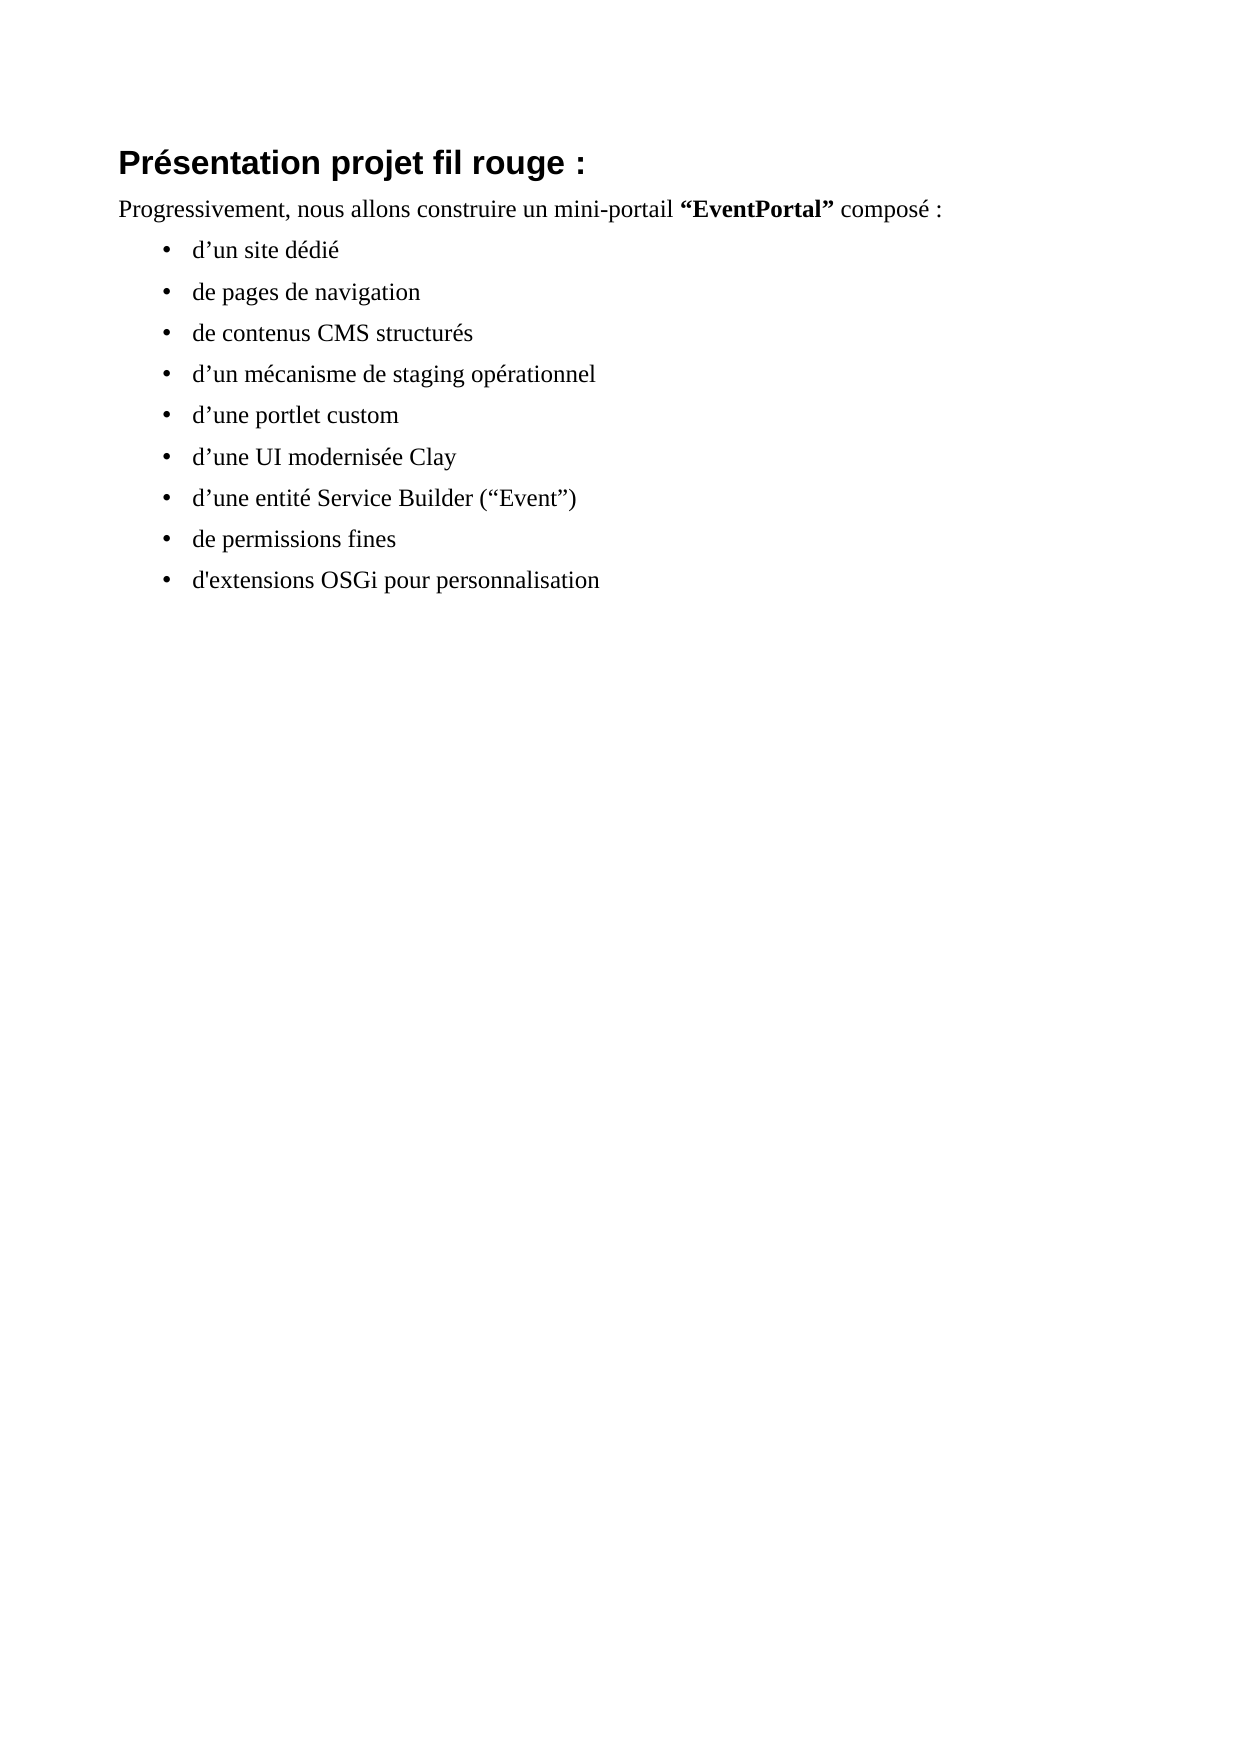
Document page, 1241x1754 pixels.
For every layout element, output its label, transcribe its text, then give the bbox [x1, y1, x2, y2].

list de contenus CMS structurés [162, 318, 1122, 347]
subtitle Présentation projet fil rouge : [118, 143, 1122, 182]
list d’un site dédié [162, 236, 1122, 264]
list d’une portlet custom [162, 401, 1122, 429]
list d’une entité Service Builder (“Event”) [162, 483, 1122, 512]
list d’une UI modernisée Clay [162, 442, 1122, 471]
list d’un mécanisme de staging opérationnel [162, 359, 1122, 388]
text Progressivement, nous allons construire un mini-portail “EventPortal” composé : [118, 194, 1122, 223]
list d'extensions OSGi pour personnalisation [162, 566, 1122, 594]
list de pages de navigation [162, 277, 1122, 306]
list de permissions fines [162, 524, 1122, 553]
